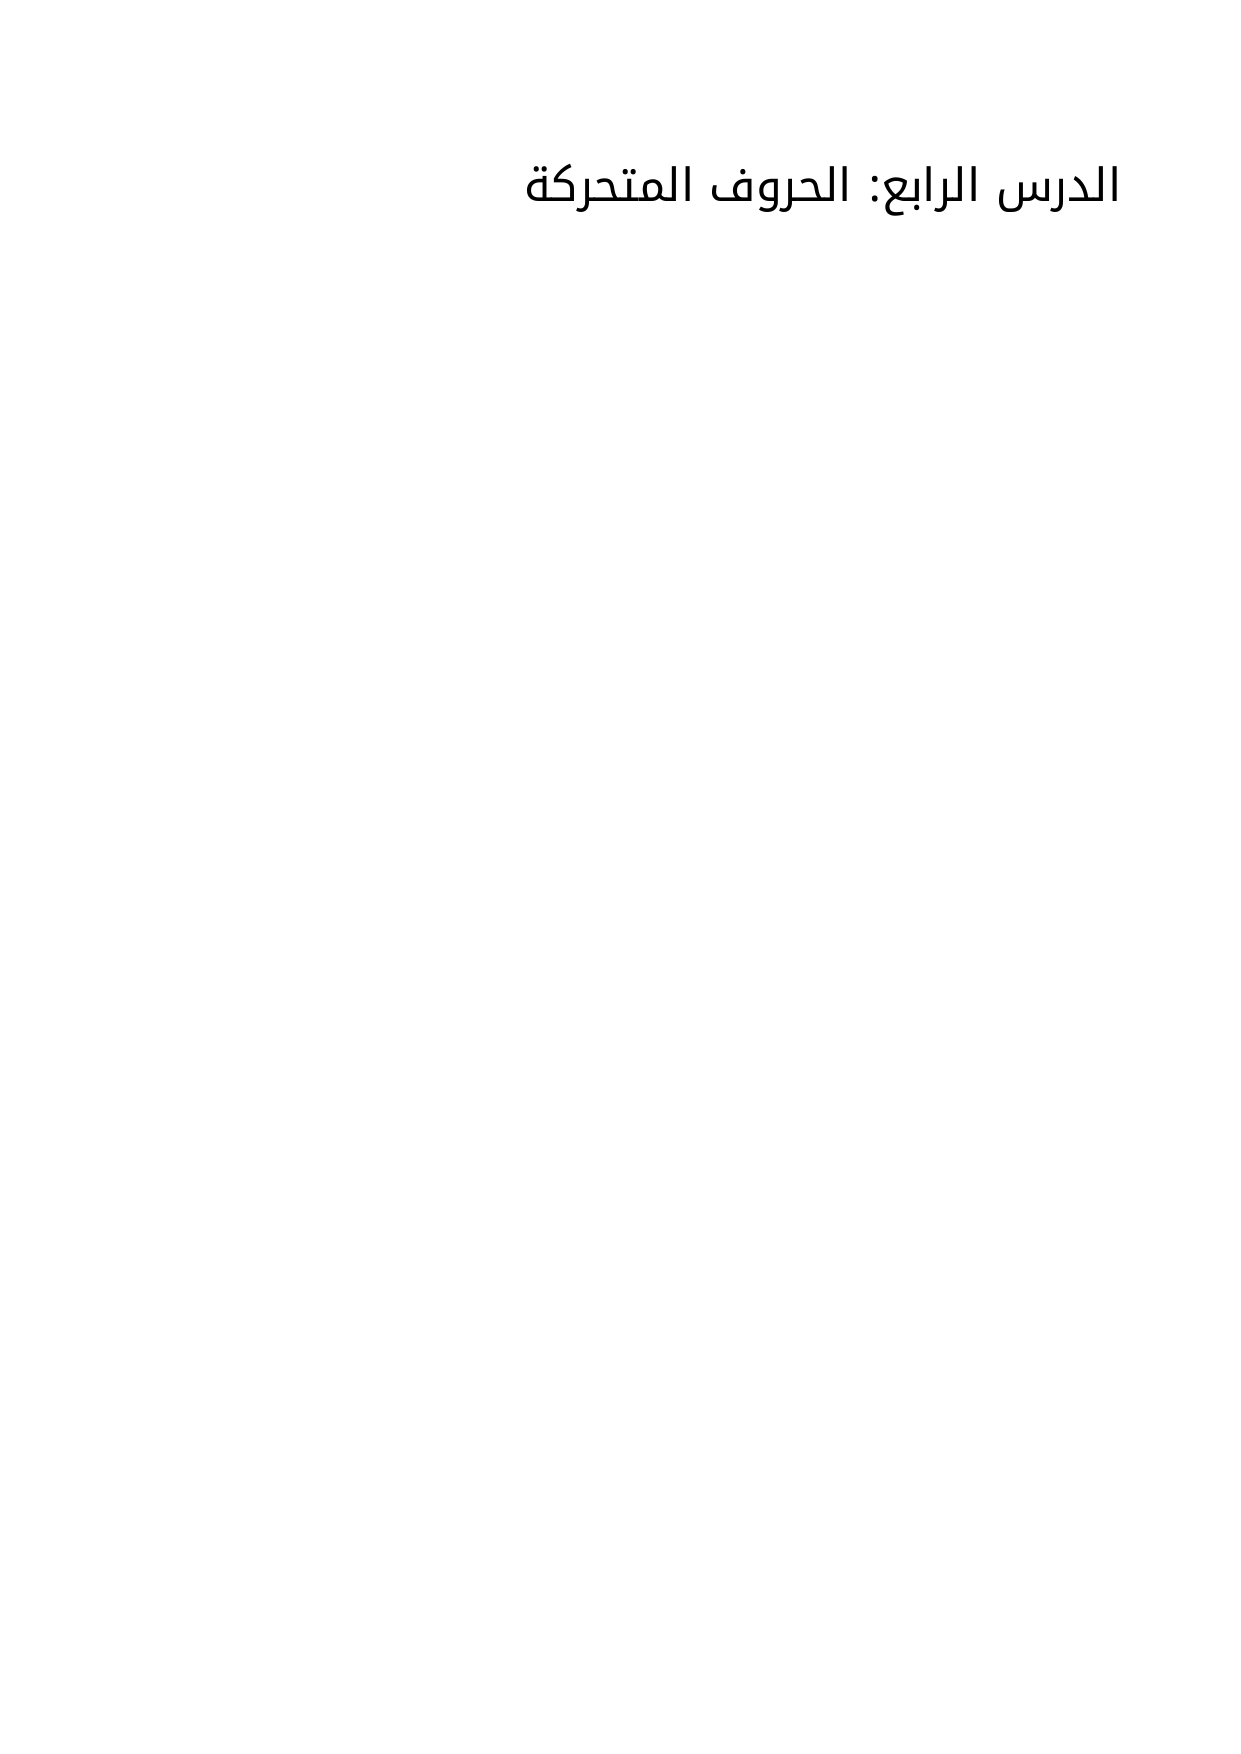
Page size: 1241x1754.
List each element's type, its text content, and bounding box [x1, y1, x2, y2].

subtitle الدرس الرابع: الحروف المتحركة [118, 143, 1122, 230]
